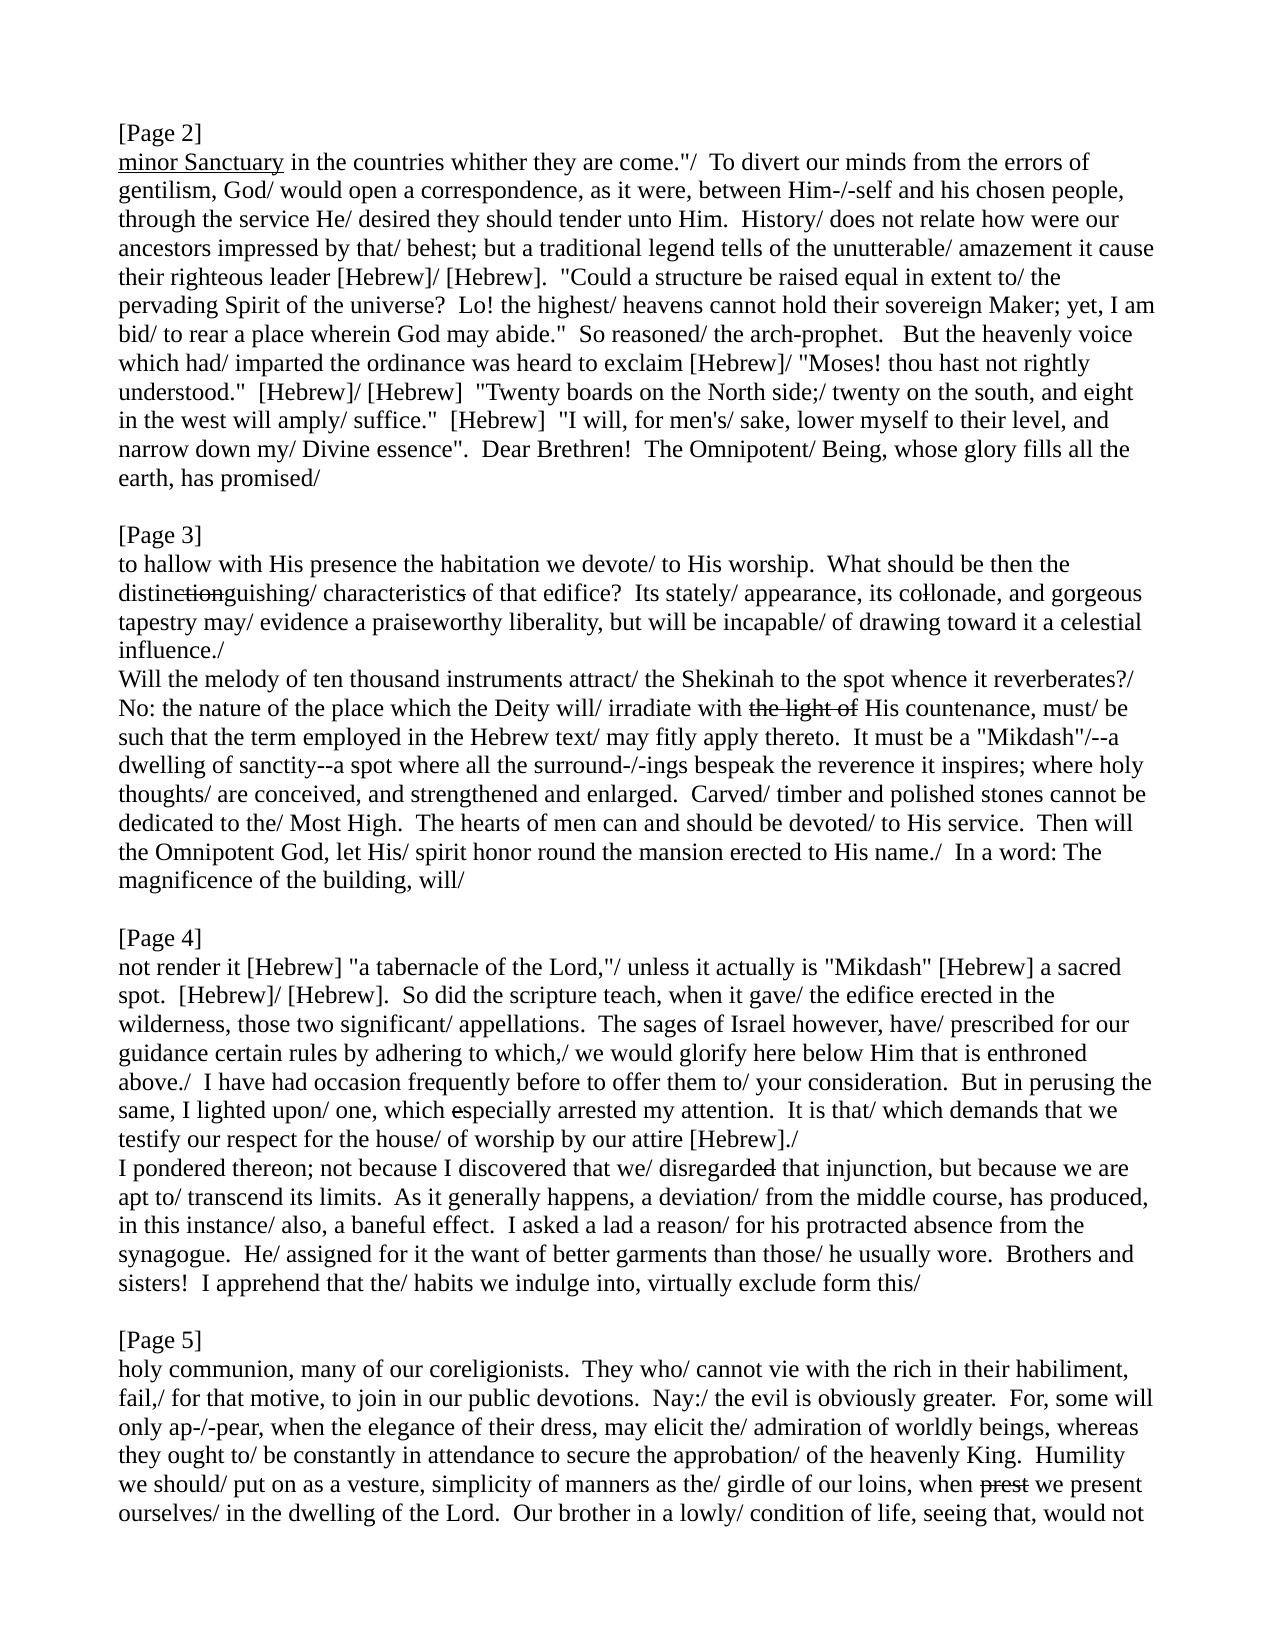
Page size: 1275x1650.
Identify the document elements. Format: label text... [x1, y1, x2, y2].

text [Page 4] [118, 923, 1157, 952]
text [Page 3] [118, 521, 1157, 549]
text [Page 2] minor Sanctuary in the countries whither they are come."/ To divert our minds from the errors of gentilism, God/ would open a correspondence, as it were, between Him-/-self and his chosen people, through the service He/ desired they should tender unto Him. History/ does not relate how were our ancestors impressed by that/ behest; but a traditional legend tells of the unutterable/ amazement it cause their righteous leader [Hebrew]/ [Hebrew]. "Could a structure be raised equal in extent to/ the pervading Spirit of the universe? Lo! the highest/ heavens cannot hold their sovereign Maker; yet, I am bid/ to rear a place wherein God may abide." So reasoned/ the arch-prophet. But the heavenly voice which had/ imparted the ordinance was heard to exclaim [Hebrew]/ "Moses! thou hast not rightly understood." [Hebrew]/ [Hebrew] "Twenty boards on the North side;/ twenty on the south, and eight in the west will amply/ suffice." [Hebrew] "I will, for men's/ sake, lower myself to their level, and narrow down my/ Divine essence". Dear Brethren! The Omnipotent/ Being, whose glory fills all the earth, has promised/ [118, 118, 1157, 492]
text I pondered thereon; not because I discovered that we/ disregarded that injunction, but because we are apt to/ transcend its limits. As it generally happens, a deviation/ from the middle course, has produced, in this instance/ also, a baneful effect. I asked a lad a reason/ for his protracted absence from the synagogue. He/ assigned for it the want of better garments than those/ he usually wore. Brothers and sisters! I apprehend that the/ habits we indulge into, virtually exclude form this/ [118, 1153, 1157, 1297]
text holy communion, many of our coreligionists. They who/ cannot vie with the rich in their habiliment, fail,/ for that motive, to join in our public devotions. Nay:/ the evil is obviously greater. For, some will only ap-/-pear, when the elegance of their dress, may elicit the/ admiration of worldly beings, whereas they ought to/ be constantly in attendance to secure the approbation/ of the heavenly King. Humility we should/ put on as a vesture, simplicity of manners as the/ girdle of our loins, when prest we present ourselves/ in the dwelling of the Lord. Our brother in a lowly/ condition of life, seeing that, would not [118, 1354, 1157, 1527]
text to hallow with His presence the habitation we devote/ to His worship. What should be then the distinctionguishing/ characteristics of that edifice? Its stately/ appearance, its collonade, and gorgeous tapestry may/ evidence a praiseworthy liberality, but will be incapable/ of drawing toward it a celestial influence./ [118, 549, 1157, 664]
text Will the melody of ten thousand instruments attract/ the Shekinah to the spot whence it reverberates?/ No: the nature of the place which the Deity will/ irradiate with the light of His countenance, must/ be such that the term employed in the Hebrew text/ may fitly apply thereto. It must be a "Mikdash"/--a dwelling of sanctity--a spot where all the surround-/-ings bespeak the reverence it inspires; where holy thoughts/ are conceived, and strengthened and enlarged. Carved/ timber and polished stones cannot be dedicated to the/ Most High. The hearts of men can and should be devoted/ to His service. Then will the Omnipotent God, let His/ spirit honor round the mansion erected to His name./ In a word: The magnificence of the building, will/ [118, 664, 1157, 894]
text not render it [Hebrew] "a tabernacle of the Lord,"/ unless it actually is "Mikdash" [Hebrew] a sacred spot. [Hebrew]/ [Hebrew]. So did the scripture teach, when it gave/ the edifice erected in the wilderness, those two significant/ appellations. The sages of Israel however, have/ prescribed for our guidance certain rules by adhering to which,/ we would glorify here below Him that is enthroned above./ I have had occasion frequently before to offer them to/ your consideration. But in perusing the same, I lighted upon/ one, which especially arrested my attention. It is that/ which demands that we testify our respect for the house/ of worship by our attire [Hebrew]./ [118, 952, 1157, 1153]
text [Page 5] [118, 1326, 1157, 1354]
